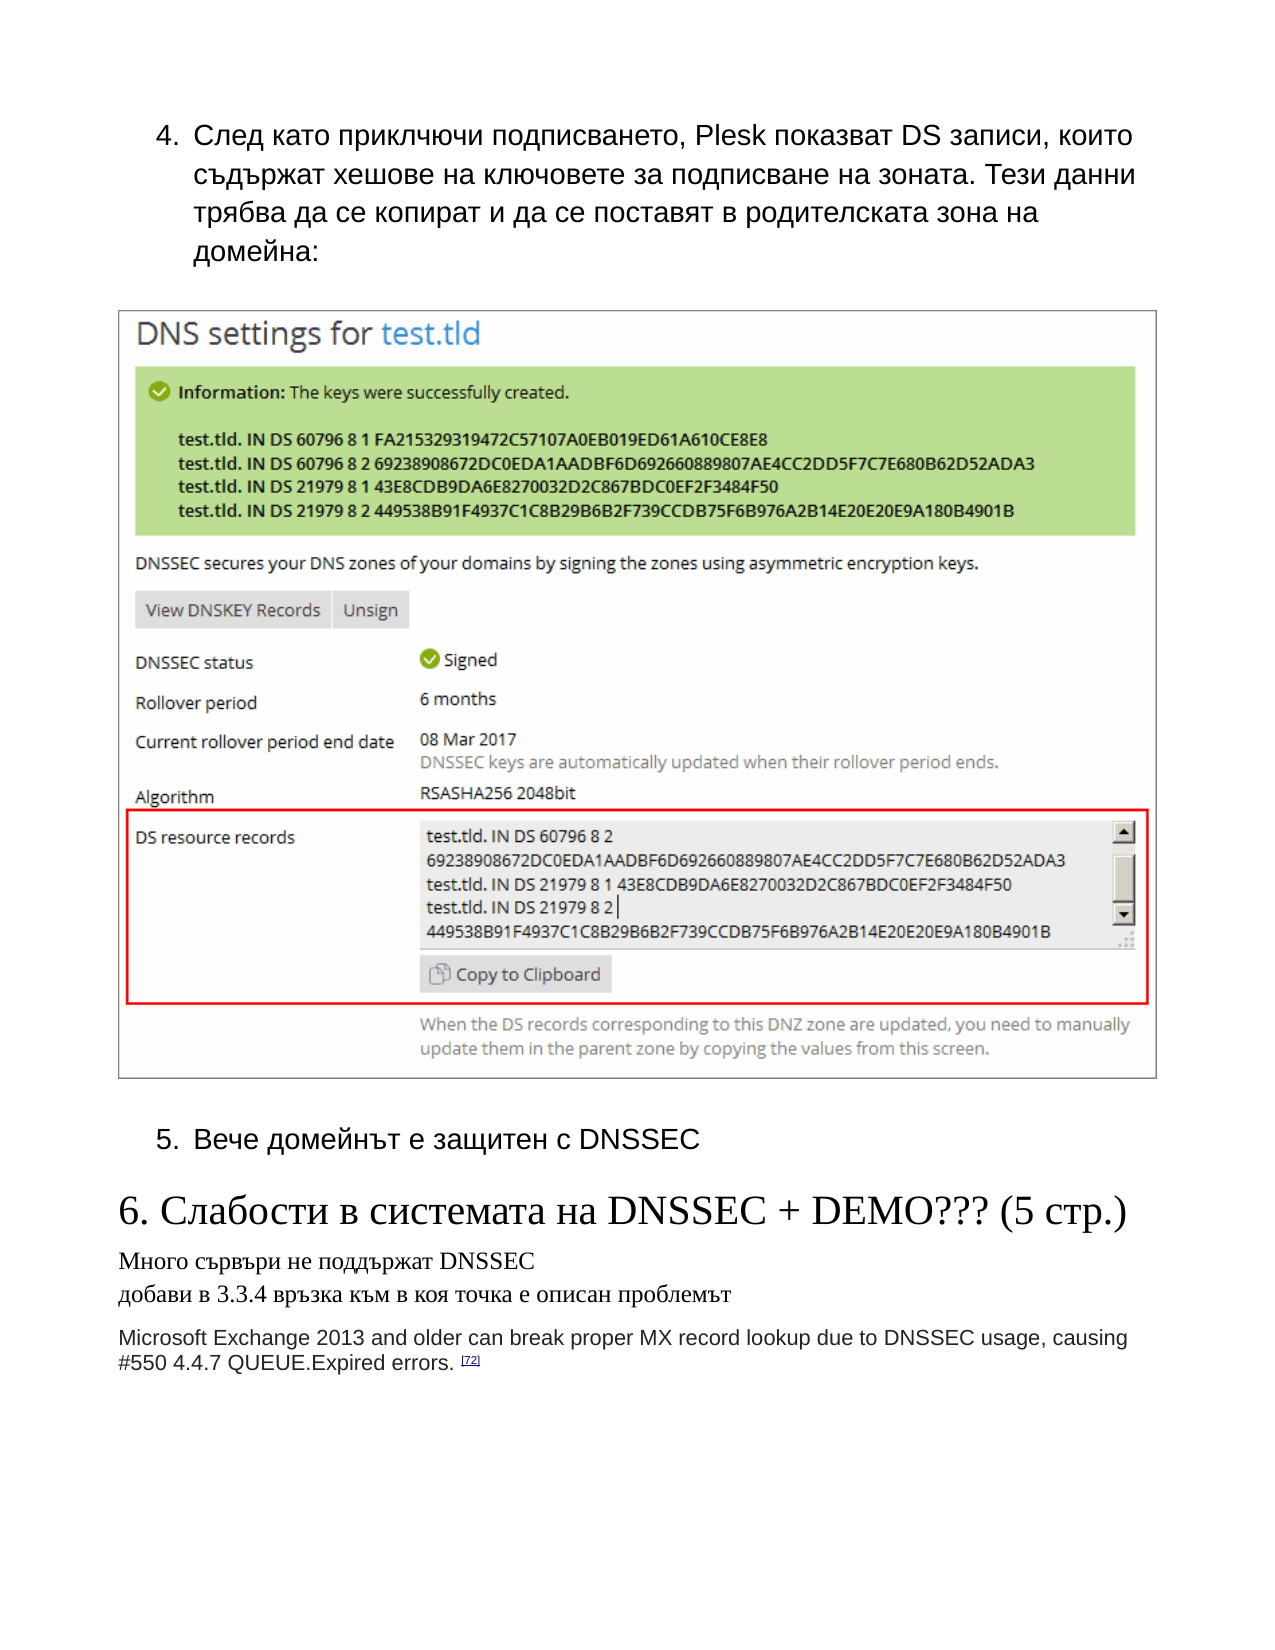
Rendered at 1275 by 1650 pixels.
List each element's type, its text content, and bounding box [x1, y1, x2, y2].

list След като приклчючи подписването, Plesk показват DS записи, които съдържат хешове на ключовете за подписване на зоната. Тези данни трябва да се копират и да се поставят в родителската зона на домейна: [156, 118, 1157, 267]
text добави в 3.3.4 връзка към в коя точка е описан проблемът [118, 1279, 1157, 1308]
picture [118, 310, 1157, 1079]
list Вече домейнът е защитен с DNSSEC [156, 1122, 1157, 1156]
text Microsoft Exchange 2013 and older can break proper MX record lookup due to DNSSEC usage, causing #550 4.4.7 QUEUE.Expired errors. [72] [118, 1324, 1157, 1375]
text Много сървъри не поддържат DNSSEC [118, 1246, 1157, 1275]
subtitle 6. Слабости в системата на DNSSEC + DEMO??? (5 стр.) [118, 1186, 1157, 1233]
